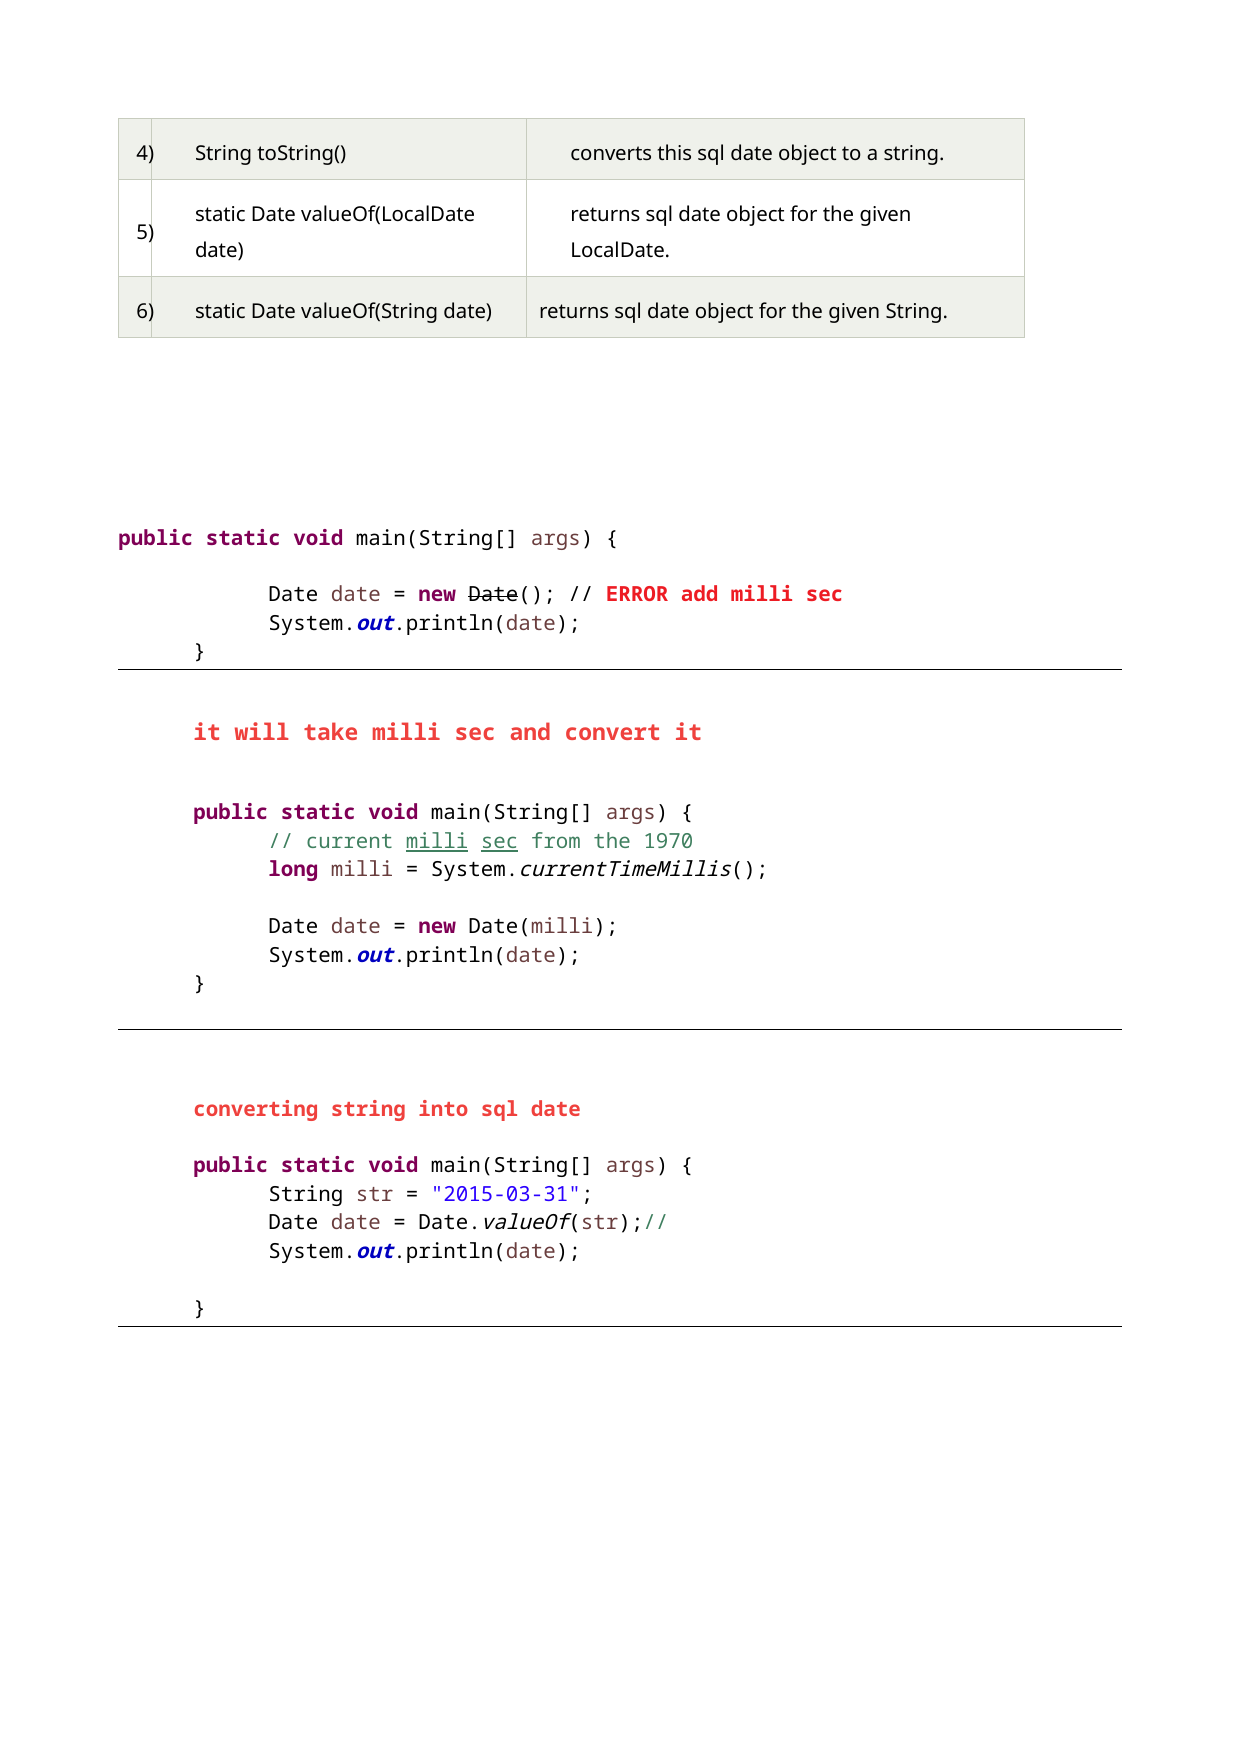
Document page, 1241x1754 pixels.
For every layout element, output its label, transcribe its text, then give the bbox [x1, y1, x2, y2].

table_cell returns sql date object for the given LocalDate. [527, 180, 1024, 276]
table_cell 6) [119, 277, 151, 337]
text System.out.println(date); [118, 1236, 1122, 1264]
text } [118, 1293, 1122, 1326]
text converting string into sql date [118, 1094, 1122, 1122]
table_cell 5) [119, 180, 151, 276]
text long milli = System.currentTimeMillis(); [118, 854, 1122, 883]
text public static void main(String[] args) { [118, 1151, 1122, 1179]
text // current milli sec from the 1970 [118, 826, 1122, 854]
table_cell converts this sql date object to a string. [527, 119, 1024, 179]
text } [118, 968, 1122, 997]
text System.out.println(date); [118, 940, 1122, 968]
text String str = "2015-03-31"; [118, 1179, 1122, 1207]
table_cell static Date valueOf(LocalDate date) [152, 180, 526, 276]
table_cell 4) [119, 119, 151, 179]
text it will take milli sec and convert it [118, 716, 1122, 747]
text ­ [118, 670, 1122, 697]
text public static void main(String[] args) { [118, 797, 1122, 826]
text Date date = new Date(); // ERROR add milli sec [118, 579, 1122, 608]
table_cell static Date valueOf(String date) [152, 277, 526, 337]
text Date date = new Date(milli); [118, 911, 1122, 940]
table_cell returns sql date object for the given String. [527, 277, 1024, 337]
table_cell String toString() [152, 119, 526, 179]
text Date date = Date.valueOf(str);// [118, 1207, 1122, 1236]
text public static void main(String[] args) { [118, 523, 1122, 551]
text } [118, 636, 1122, 669]
text System.out.println(date); [118, 608, 1122, 636]
